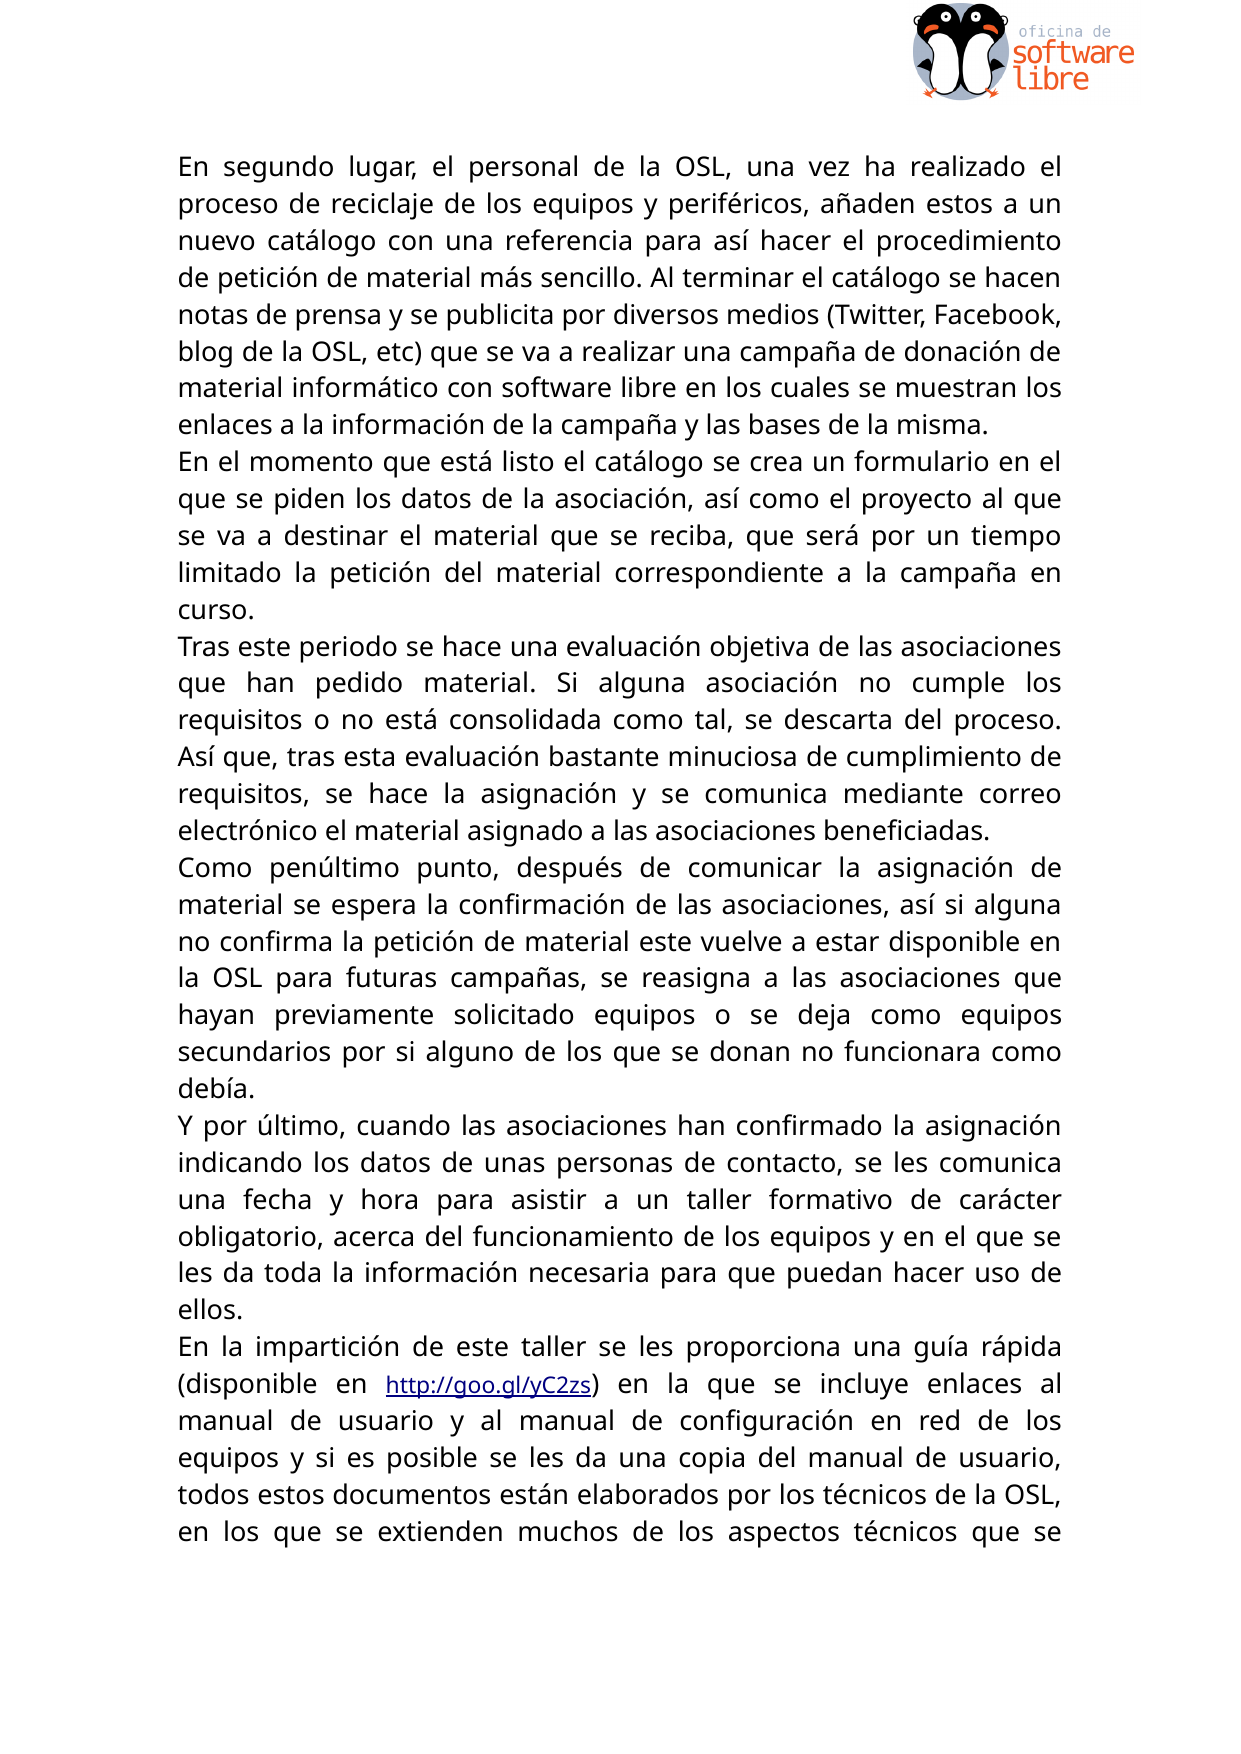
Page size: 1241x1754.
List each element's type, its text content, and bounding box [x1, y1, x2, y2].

text Tras este periodo se hace una evaluación objetiva de las asociaciones que han pedido material. Si alguna asociación no cumple los requisitos o no está consolidada como tal, se descarta del proceso. Así que, tras esta evaluación bastante minuciosa de cumplimiento de requisitos, se hace la asignación y se comunica mediante correo electrónico el material asignado a las asociaciones beneficiadas. [177, 627, 1063, 848]
text En la impartición de este taller se les proporciona una guía rápida (disponible en http://goo.gl/yC2zs) en la que se incluye enlaces al manual de usuario y al manual de configuración en red de los equipos y si es posible se les da una copia del manual de usuario, todos estos documentos están elaborados por los técnicos de la OSL, en los que se extienden muchos de los aspectos técnicos que se [177, 1328, 1063, 1549]
text Como penúltimo punto, después de comunicar la asignación de material se espera la confirmación de las asociaciones, así si alguna no confirma la petición de material este vuelve a estar disponible en la OSL para futuras campañas, se reasigna a las asociaciones que hayan previamente solicitado equipos o se deja como equipos secundarios por si alguno de los que se donan no funcionara como debía. [177, 848, 1063, 1106]
text En el momento que está listo el catálogo se crea un formulario en el que se piden los datos de la asociación, así como el proyecto al que se va a destinar el material que se reciba, que será por un tiempo limitado la petición del material correspondiente a la campaña en curso. [177, 443, 1063, 627]
picture [906, 0, 1141, 105]
text Y por último, cuando las asociaciones han confirmado la asignación indicando los datos de unas personas de contacto, se les comunica una fecha y hora para asistir a un taller formativo de carácter obligatorio, acerca del funcionamiento de los equipos y en el que se les da toda la información necesaria para que puedan hacer uso de ellos. [177, 1106, 1063, 1328]
text En segundo lugar, el personal de la OSL, una vez ha realizado el proceso de reciclaje de los equipos y periféricos, añaden estos a un nuevo catálogo con una referencia para así hacer el procedimiento de petición de material más sencillo. Al terminar el catálogo se hacen notas de prensa y se publicita por diversos medios (Twitter, Facebook, blog de la OSL, etc) que se va a realizar una campaña de donación de material informático con software libre en los cuales se muestran los enlaces a la información de la campaña y las bases de la misma. [177, 148, 1063, 443]
